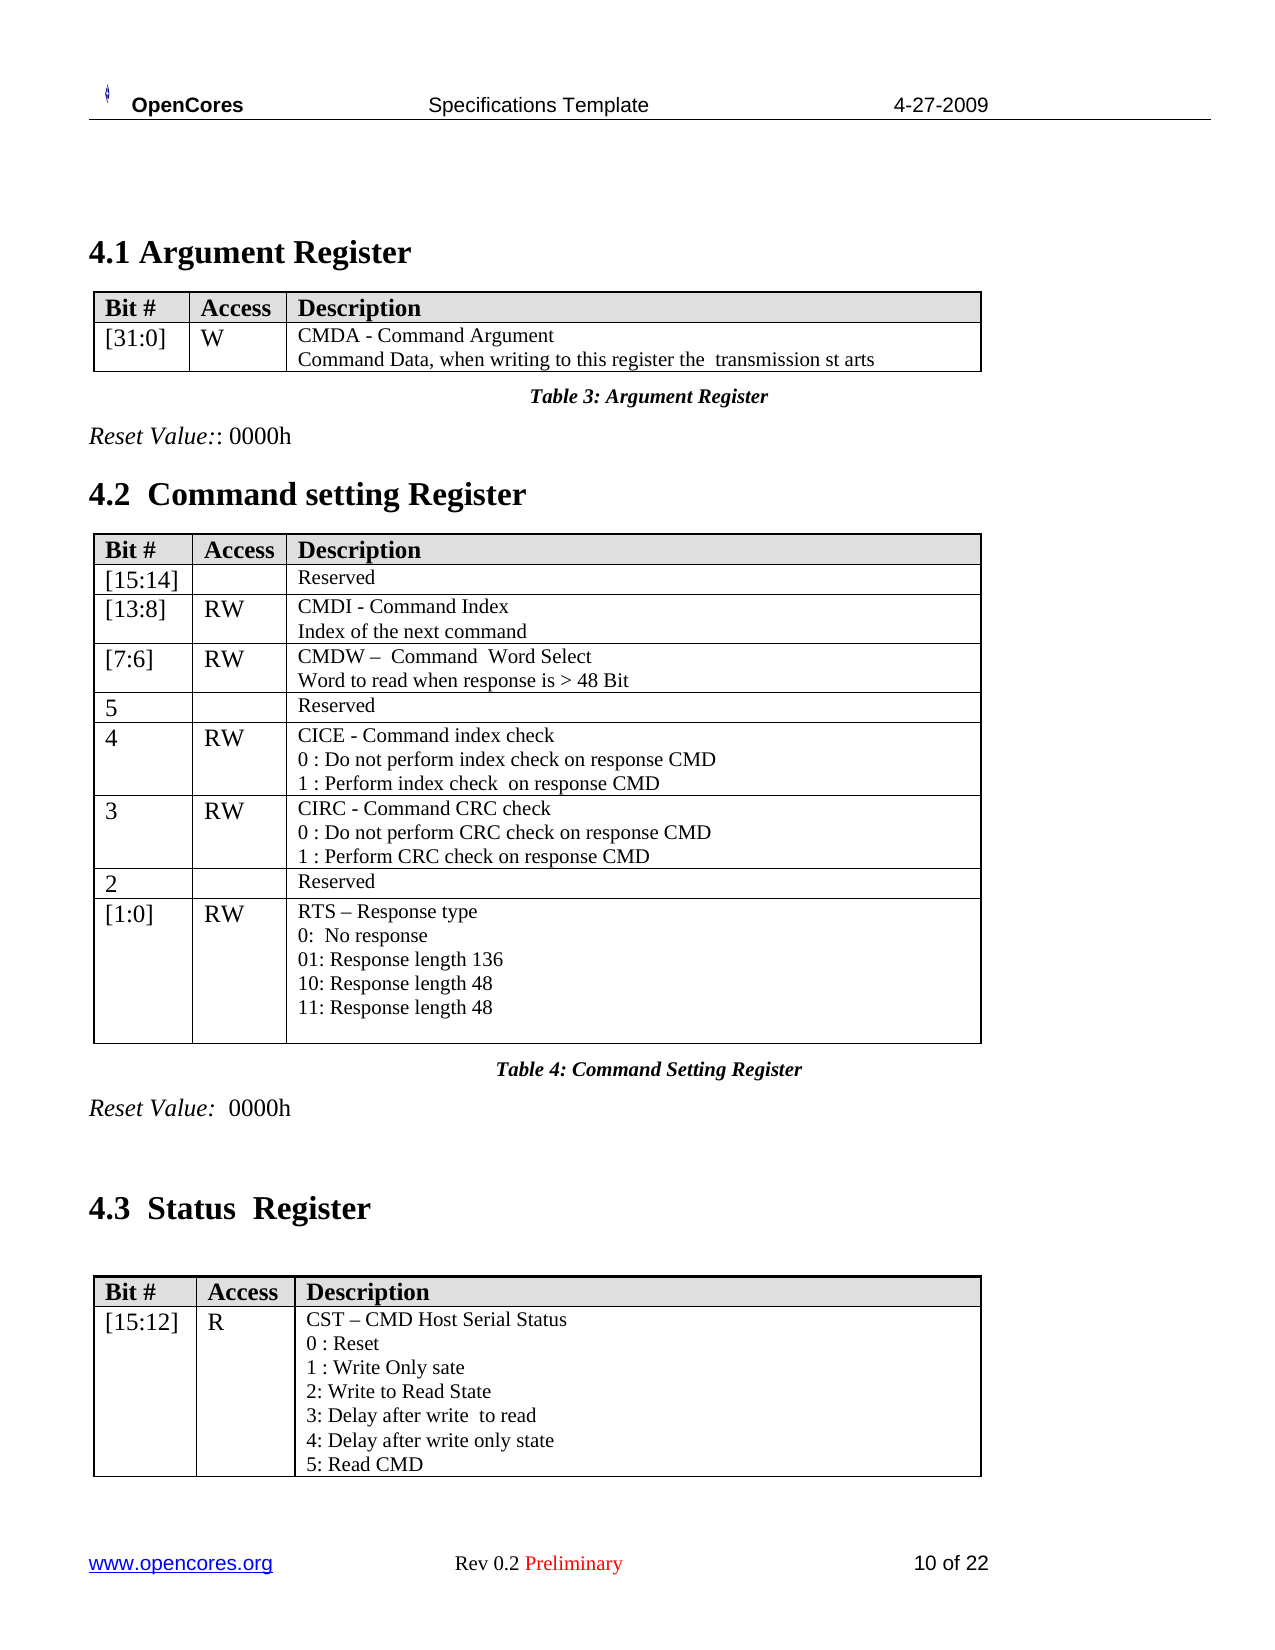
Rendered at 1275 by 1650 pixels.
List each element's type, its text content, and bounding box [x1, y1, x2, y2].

subtitle 4.3 Status Register [89, 1188, 1211, 1226]
table_cell [1:0] [95, 899, 192, 1043]
table_cell RTS – Response type 0: No response 01: Response length 136 10: Response length 48 11: Response length 48 [287, 899, 980, 1043]
table_cell W [190, 323, 286, 371]
table_cell Reserved [287, 693, 980, 722]
table_cell R [197, 1307, 294, 1476]
table_cell CMDI - Command Index Index of the next command [287, 595, 980, 643]
table_header Description [287, 535, 980, 564]
table_cell 2 [95, 869, 192, 898]
table_header Access [190, 293, 286, 322]
table_header Description [287, 293, 980, 322]
table_cell RW [193, 899, 286, 1043]
table_header Description [296, 1278, 980, 1306]
table_cell [193, 565, 286, 593]
table_cell CMDW – Command Word Select Word to read when response is > 48 Bit [287, 644, 980, 692]
table_cell 4 [95, 723, 192, 795]
table_cell [13:8] [95, 595, 192, 643]
text Table 4: Command Setting Register [89, 1057, 1211, 1081]
table_cell [7:6] [95, 644, 192, 692]
text Reset Value:: 0000h [89, 421, 1211, 449]
table_cell Reserved [287, 565, 980, 593]
table_header Access [197, 1278, 294, 1306]
table_cell 3 [95, 796, 192, 868]
text Table 3: Argument Register [89, 384, 1211, 408]
table_cell RW [193, 723, 286, 795]
text Reset Value: 0000h [89, 1093, 1211, 1122]
table_header Bit # [95, 535, 192, 564]
table_cell CST – CMD Host Serial Status 0 : Reset 1 : Write Only sate 2: Write to Read State 3: Delay after write to read 4: Delay after write only state 5: Read CMD [296, 1307, 980, 1476]
table_cell Reserved [287, 869, 980, 898]
table_header Bit # [95, 293, 189, 322]
subtitle 4.1 Argument Register [89, 232, 1211, 271]
table_cell 5 [95, 693, 192, 722]
table_cell CMDA - Command Argument Command Data, when writing to this register the transmission st arts [287, 323, 980, 371]
table_cell RW [193, 644, 286, 692]
table_header Bit # [95, 1278, 196, 1306]
table_cell CICE - Command index check 0 : Do not perform index check on response CMD 1 : Perform index check on response CMD [287, 723, 980, 795]
table_header Access [193, 535, 286, 564]
table_cell [193, 869, 286, 898]
table_cell RW [193, 595, 286, 643]
table_cell [15:14] [95, 565, 192, 593]
table_cell [31:0] [95, 323, 189, 371]
table_cell RW [193, 796, 286, 868]
subtitle 4.2 Command setting Register [89, 474, 1211, 513]
table_cell [15:12] [95, 1307, 196, 1476]
table_cell CIRC - Command CRC check 0 : Do not perform CRC check on response CMD 1 : Perform CRC check on response CMD [287, 796, 980, 868]
table_cell [193, 693, 286, 722]
